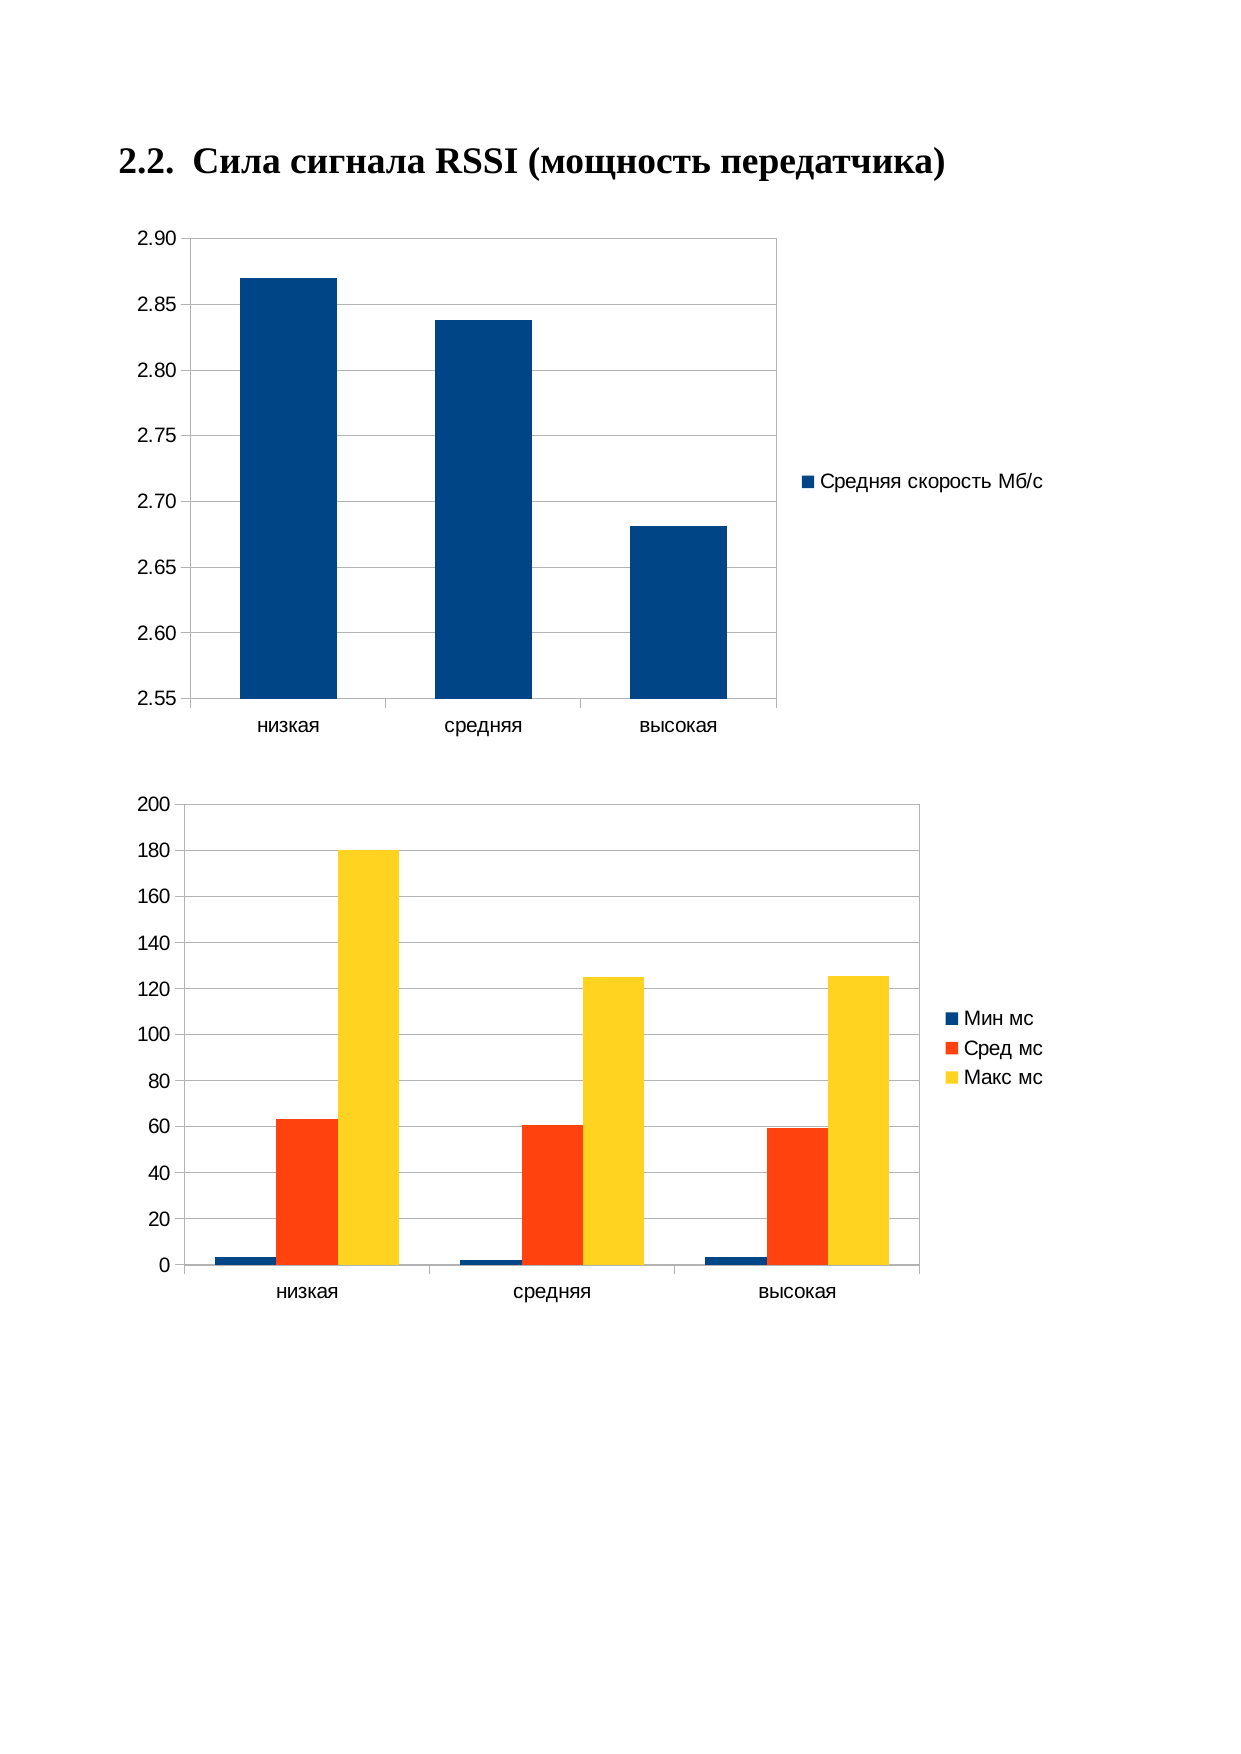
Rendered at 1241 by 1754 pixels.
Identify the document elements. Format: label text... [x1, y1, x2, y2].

subtitle Сила сигнала RSSI (мощность передатчика) [118, 139, 1122, 182]
